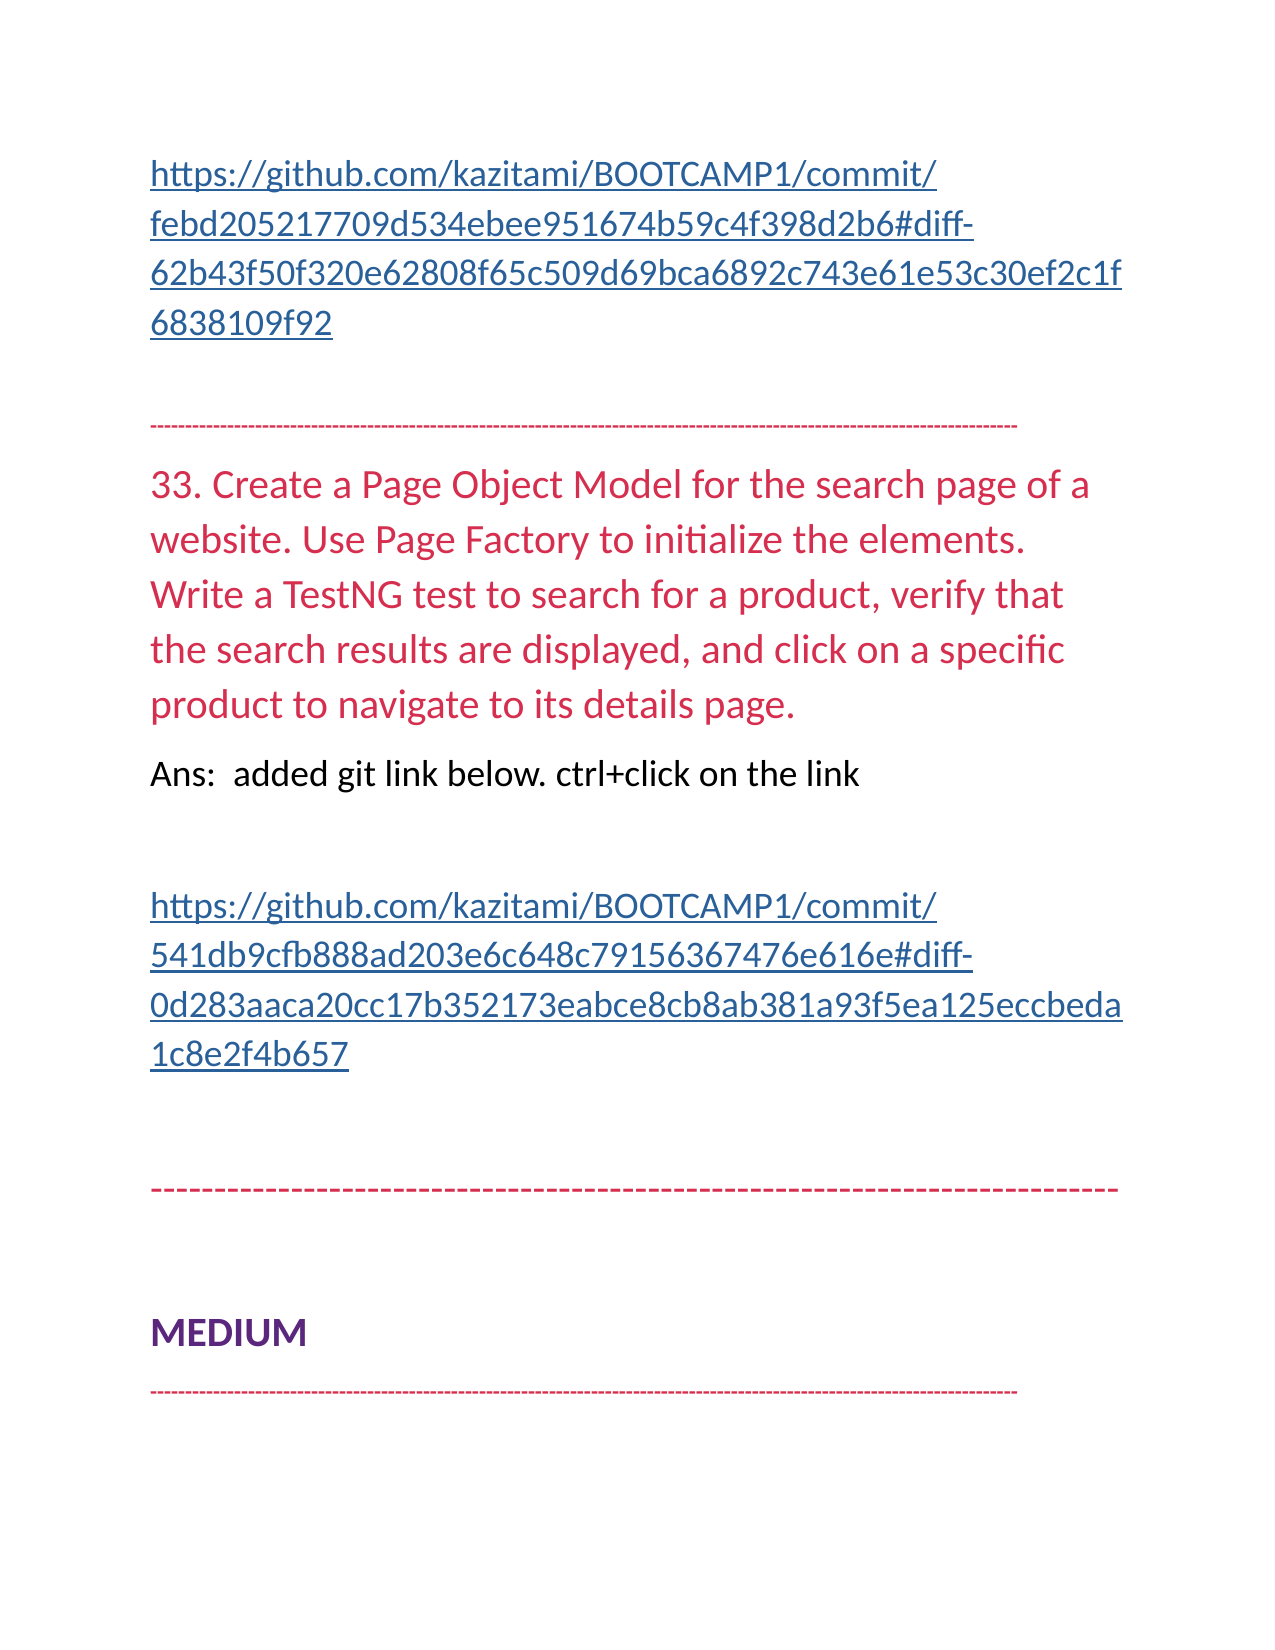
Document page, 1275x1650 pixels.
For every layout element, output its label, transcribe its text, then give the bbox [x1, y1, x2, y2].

text Ans: added git link below. ctrl+click on the link [150, 749, 1125, 795]
text ---------------------------------------------------------------------------- [150, 1162, 1125, 1213]
text https://github.com/kazitami/BOOTCAMP1/commit/febd205217709d534ebee951674b59c4f398d2b6#diff-62b43f50f320e62808f65c509d69bca6892c743e61e53c30ef2c1f6838109f92 [150, 150, 1125, 344]
text 33. Create a Page Object Model for the search page of a website. Use Page Factory to initialize the elements. Write a TestNG test to search for a product, verify that the search results are displayed, and click on a specific product to navigate to its details page. [150, 458, 1125, 729]
text ---------------------------------------------------------------------------------------------------------------------------- [150, 1377, 1125, 1405]
text https://github.com/kazitami/BOOTCAMP1/commit/541db9cfb888ad203e6c648c79156367476e616e#diff-0d283aaca20cc17b352173eabce8cb8ab381a93f5ea125eccbeda1c8e2f4b657 [150, 882, 1125, 1076]
text ---------------------------------------------------------------------------------------------------------------------------- [150, 411, 1125, 439]
text MEDIUM [150, 1306, 1125, 1356]
